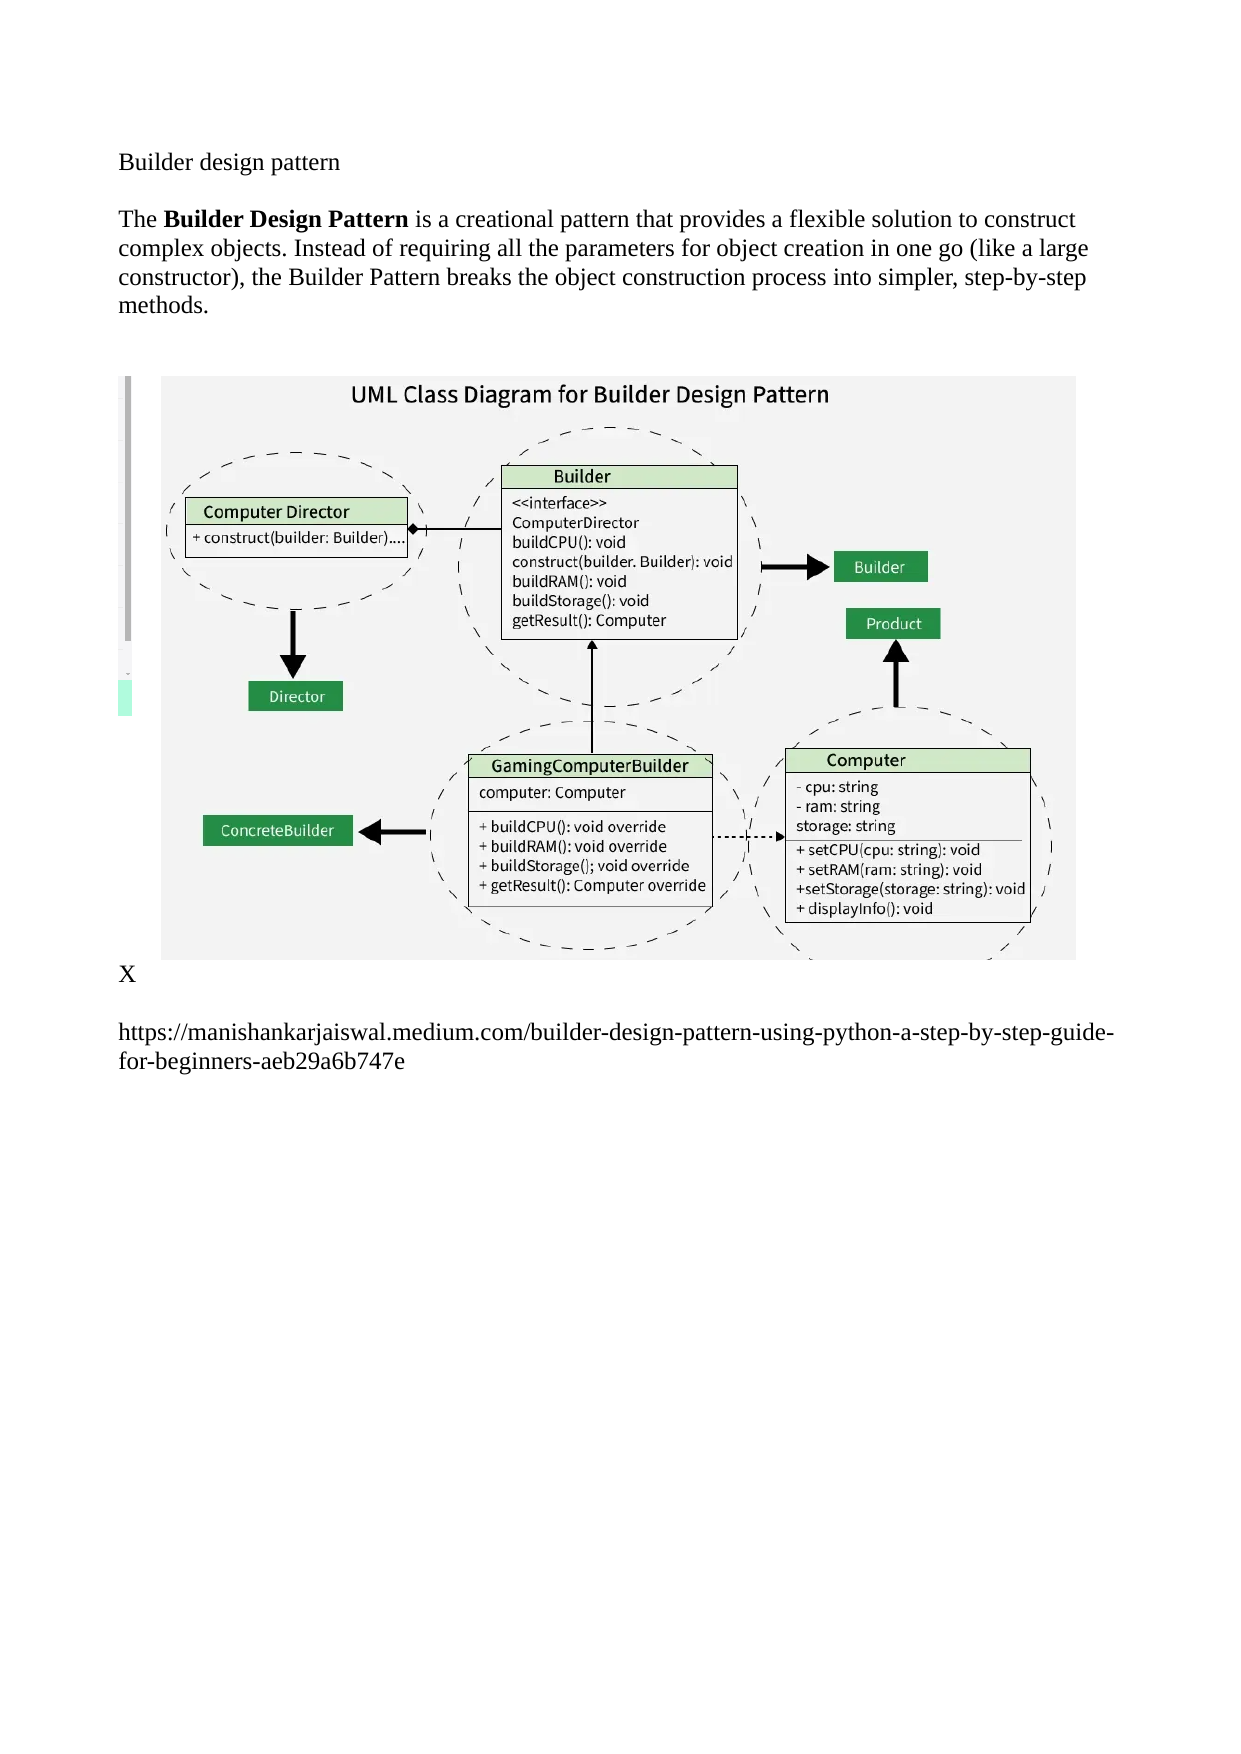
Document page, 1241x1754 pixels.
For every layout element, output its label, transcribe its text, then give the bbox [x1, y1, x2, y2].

text The Builder Design Pattern is a creational pattern that provides a flexible solution to construct complex objects. Instead of requiring all the parameters for object creation in one go (like a large constructor), the Builder Pattern breaks the object construction process into simpler, step-by-step methods. [118, 204, 1122, 319]
text Builder design pattern [118, 147, 1122, 176]
picture [118, 376, 1123, 960]
text X [118, 960, 1122, 988]
text https://manishankarjaiswal.medium.com/builder-design-pattern-using-python-a-step-by-step-guide-for-beginners-aeb29a6b747e [118, 1017, 1122, 1074]
